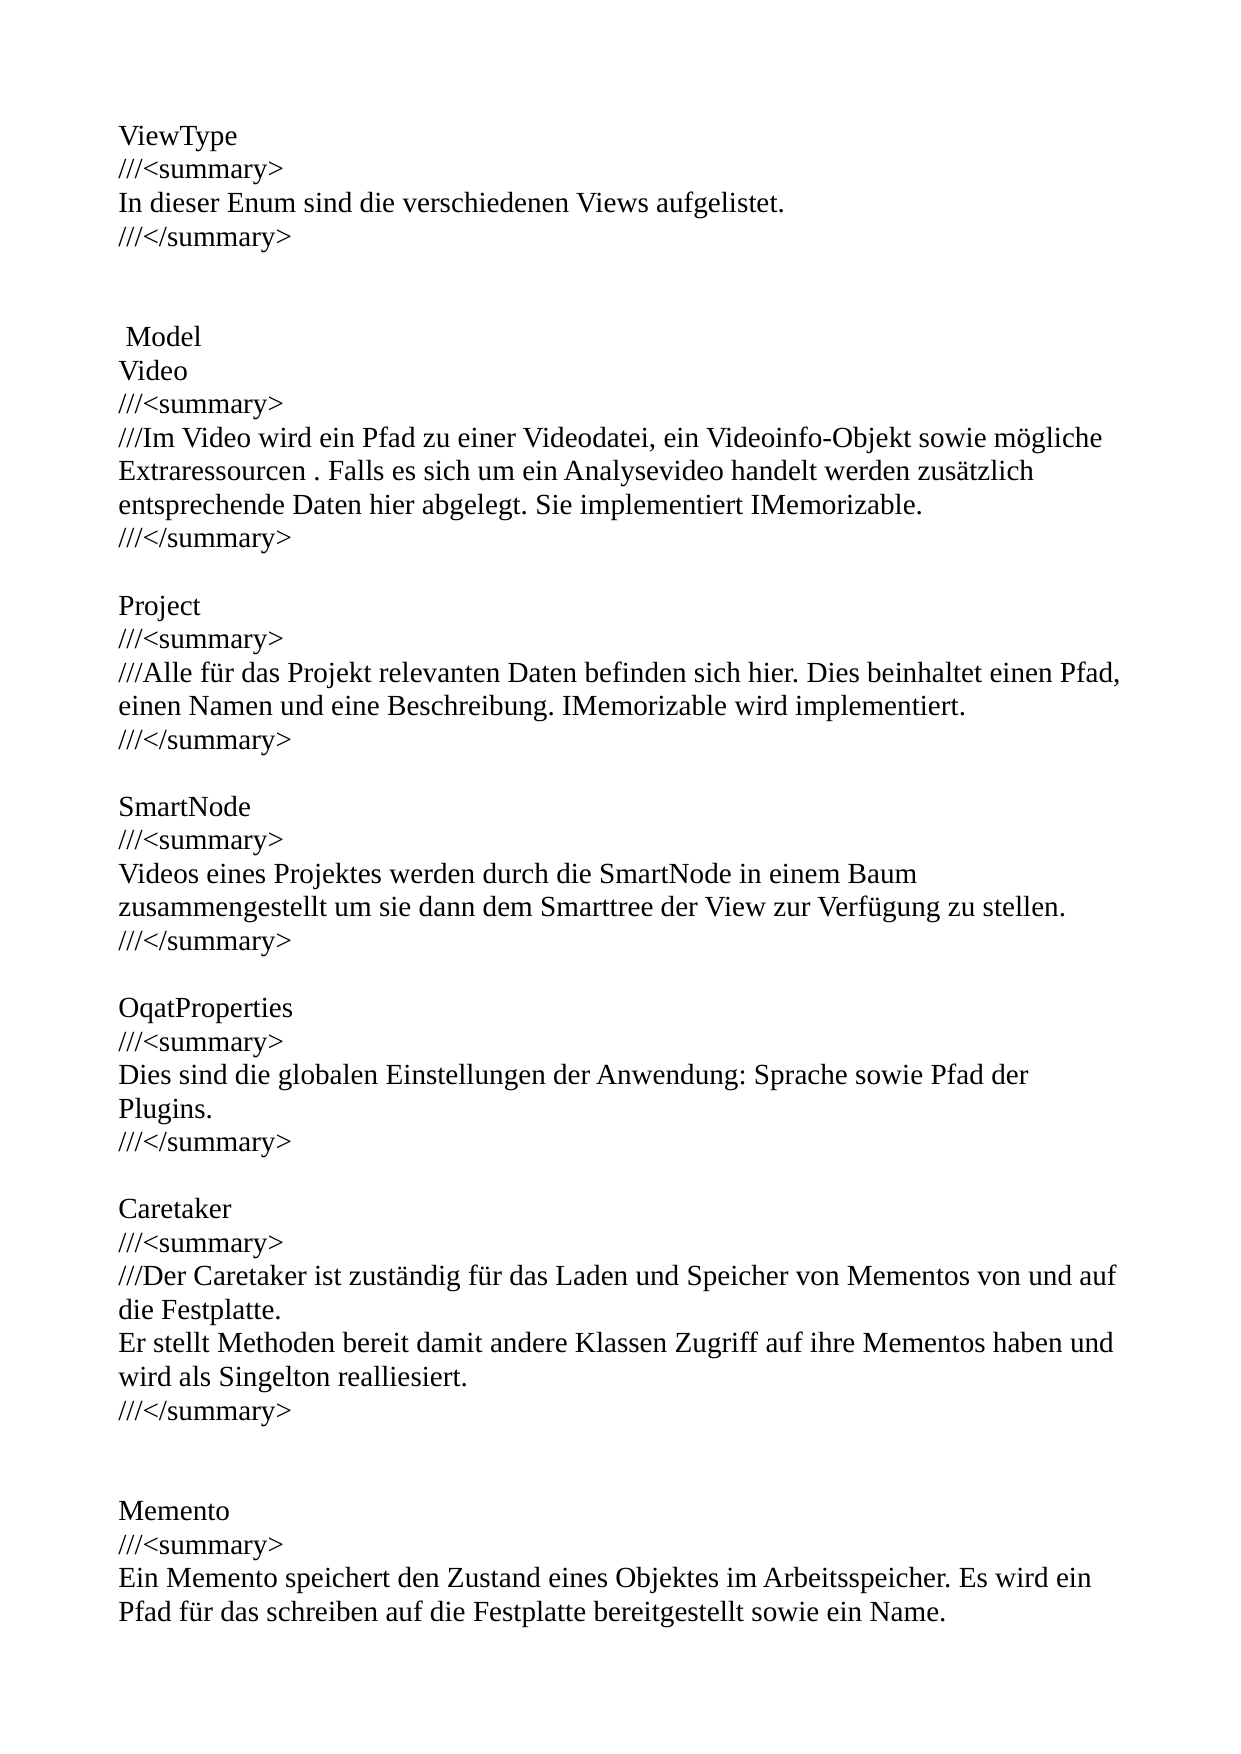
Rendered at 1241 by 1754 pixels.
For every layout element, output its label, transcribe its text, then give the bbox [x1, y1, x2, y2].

text Video [118, 353, 1122, 386]
text ///<summary> ///Alle für das Projekt relevanten Daten befinden sich hier. Dies beinhaltet einen Pfad, einen Namen und eine Beschreibung. IMemorizable wird implementiert. ///</summary> [118, 621, 1122, 755]
text Dies sind die globalen Einstellungen der Anwendung: Sprache sowie Pfad der Plugins. [118, 1057, 1122, 1124]
text Project [118, 588, 1122, 621]
text ///<summary> ///Im Video wird ein Pfad zu einer Videodatei, ein Videoinfo-Objekt sowie mögliche Extraressourcen . Falls es sich um ein Analysevideo handelt werden zusätzlich entsprechende Daten hier abgelegt. Sie implementiert IMemorizable. ///</summary> [118, 386, 1122, 554]
text SmartNode [118, 789, 1122, 822]
text OqatProperties [118, 990, 1122, 1024]
text ///</summary> [118, 219, 1122, 252]
text In dieser Enum sind die verschiedenen Views aufgelistet. [118, 185, 1122, 219]
text ///</summary> [118, 923, 1122, 957]
text Er stellt Methoden bereit damit andere Klassen Zugriff auf ihre Mementos haben und wird als Singelton realliesiert. ///</summary> [118, 1326, 1122, 1426]
text ///<summary> [118, 822, 1122, 856]
text ///</summary> [118, 1124, 1122, 1158]
text Ein Memento speichert den Zustand eines Objektes im Arbeitsspeicher. Es wird ein Pfad für das schreiben auf die Festplatte bereitgestellt sowie ein Name. [118, 1560, 1122, 1627]
text ///<summary> [118, 152, 1122, 185]
text Caretaker [118, 1191, 1122, 1225]
text Memento [118, 1493, 1122, 1527]
text ViewType [118, 118, 1122, 152]
text Videos eines Projektes werden durch die SmartNode in einem Baum zusammengestellt um sie dann dem Smarttree der View zur Verfügung zu stellen. [118, 856, 1122, 923]
text Model [118, 319, 1122, 353]
text ///<summary> [118, 1527, 1122, 1560]
text ///<summary> ///Der Caretaker ist zuständig für das Laden und Speicher von Mementos von und auf die Festplatte. [118, 1225, 1122, 1326]
text ///<summary> [118, 1024, 1122, 1057]
